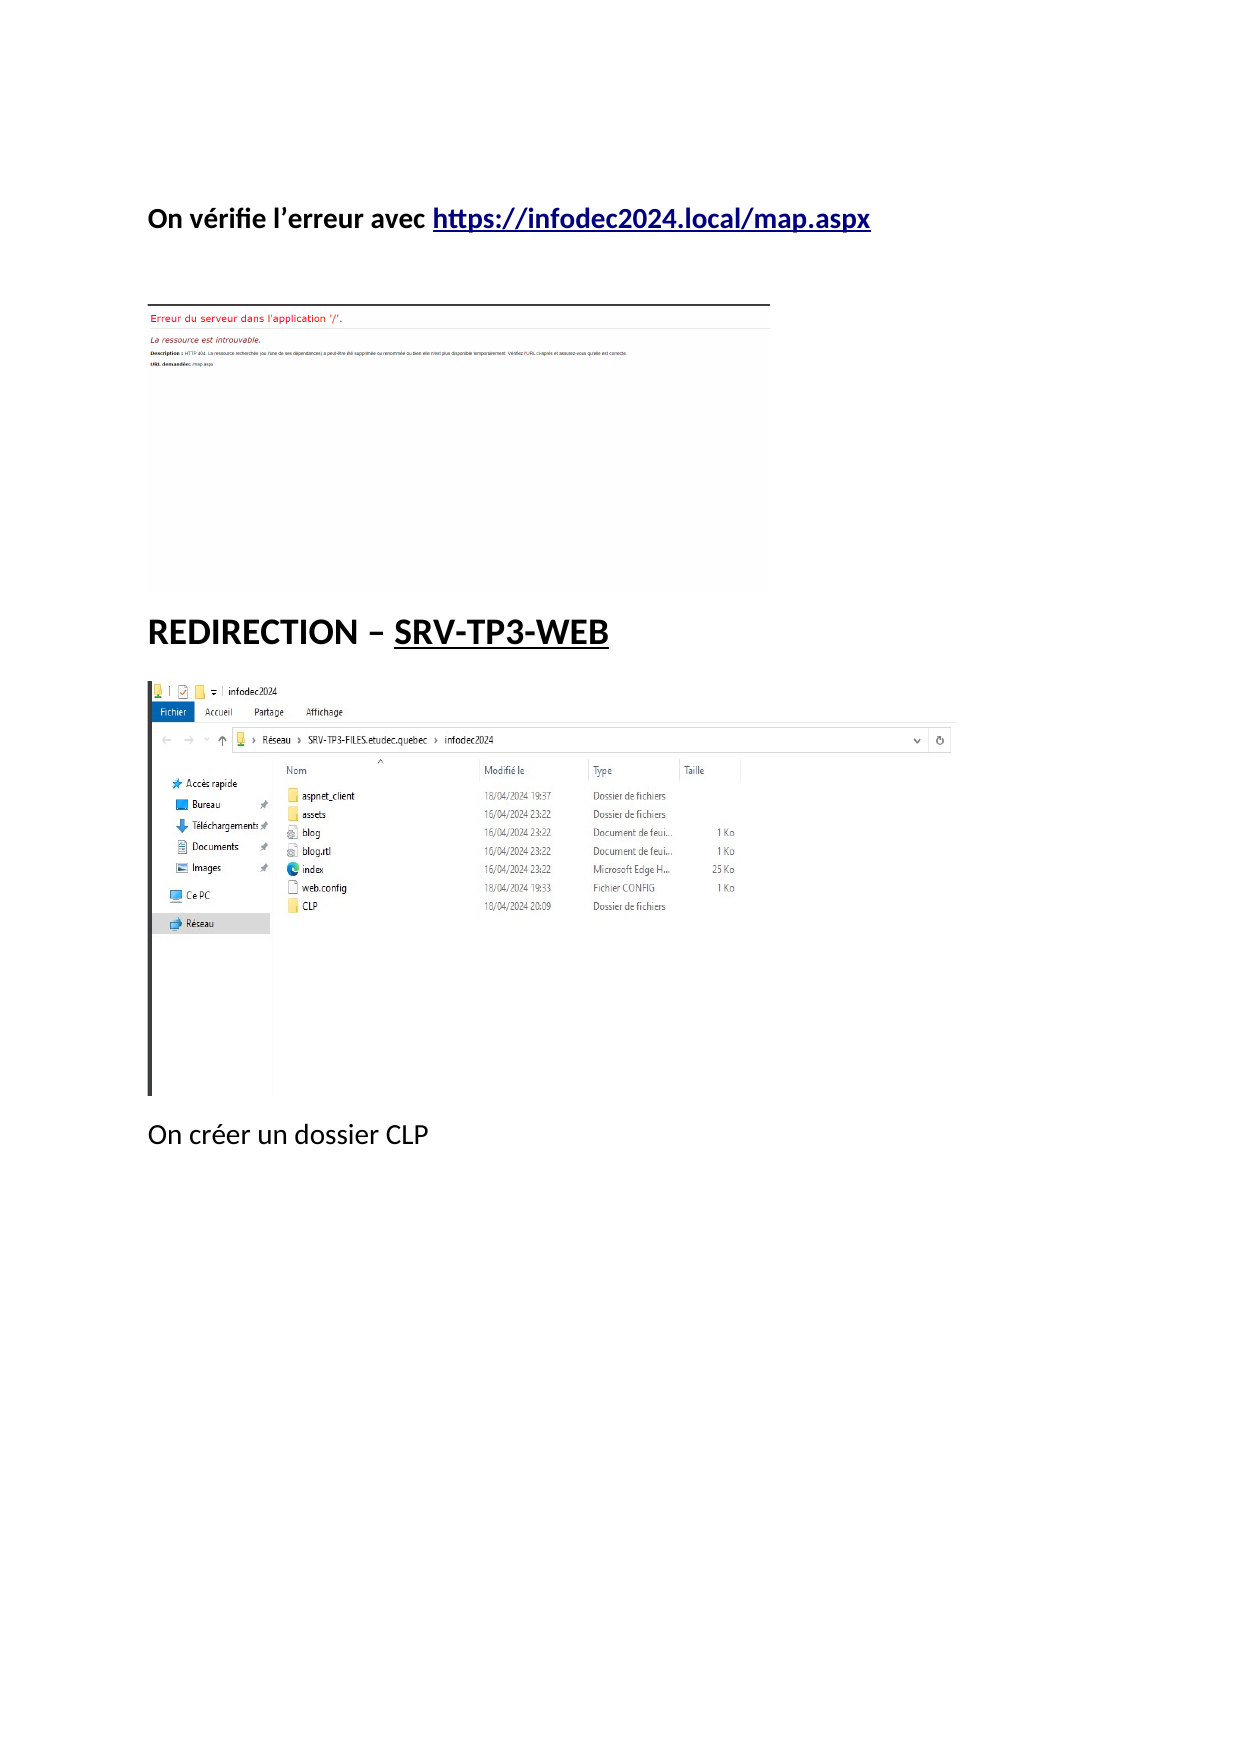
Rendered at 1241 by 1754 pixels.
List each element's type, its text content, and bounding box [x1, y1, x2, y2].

text REDIRECTION – SRV-TP3-WEB [148, 608, 1093, 654]
text On vérifie l’erreur avec https://infodec2024.local/map.aspx [148, 200, 1093, 236]
text On créer un dossier CLP [148, 1116, 1093, 1152]
